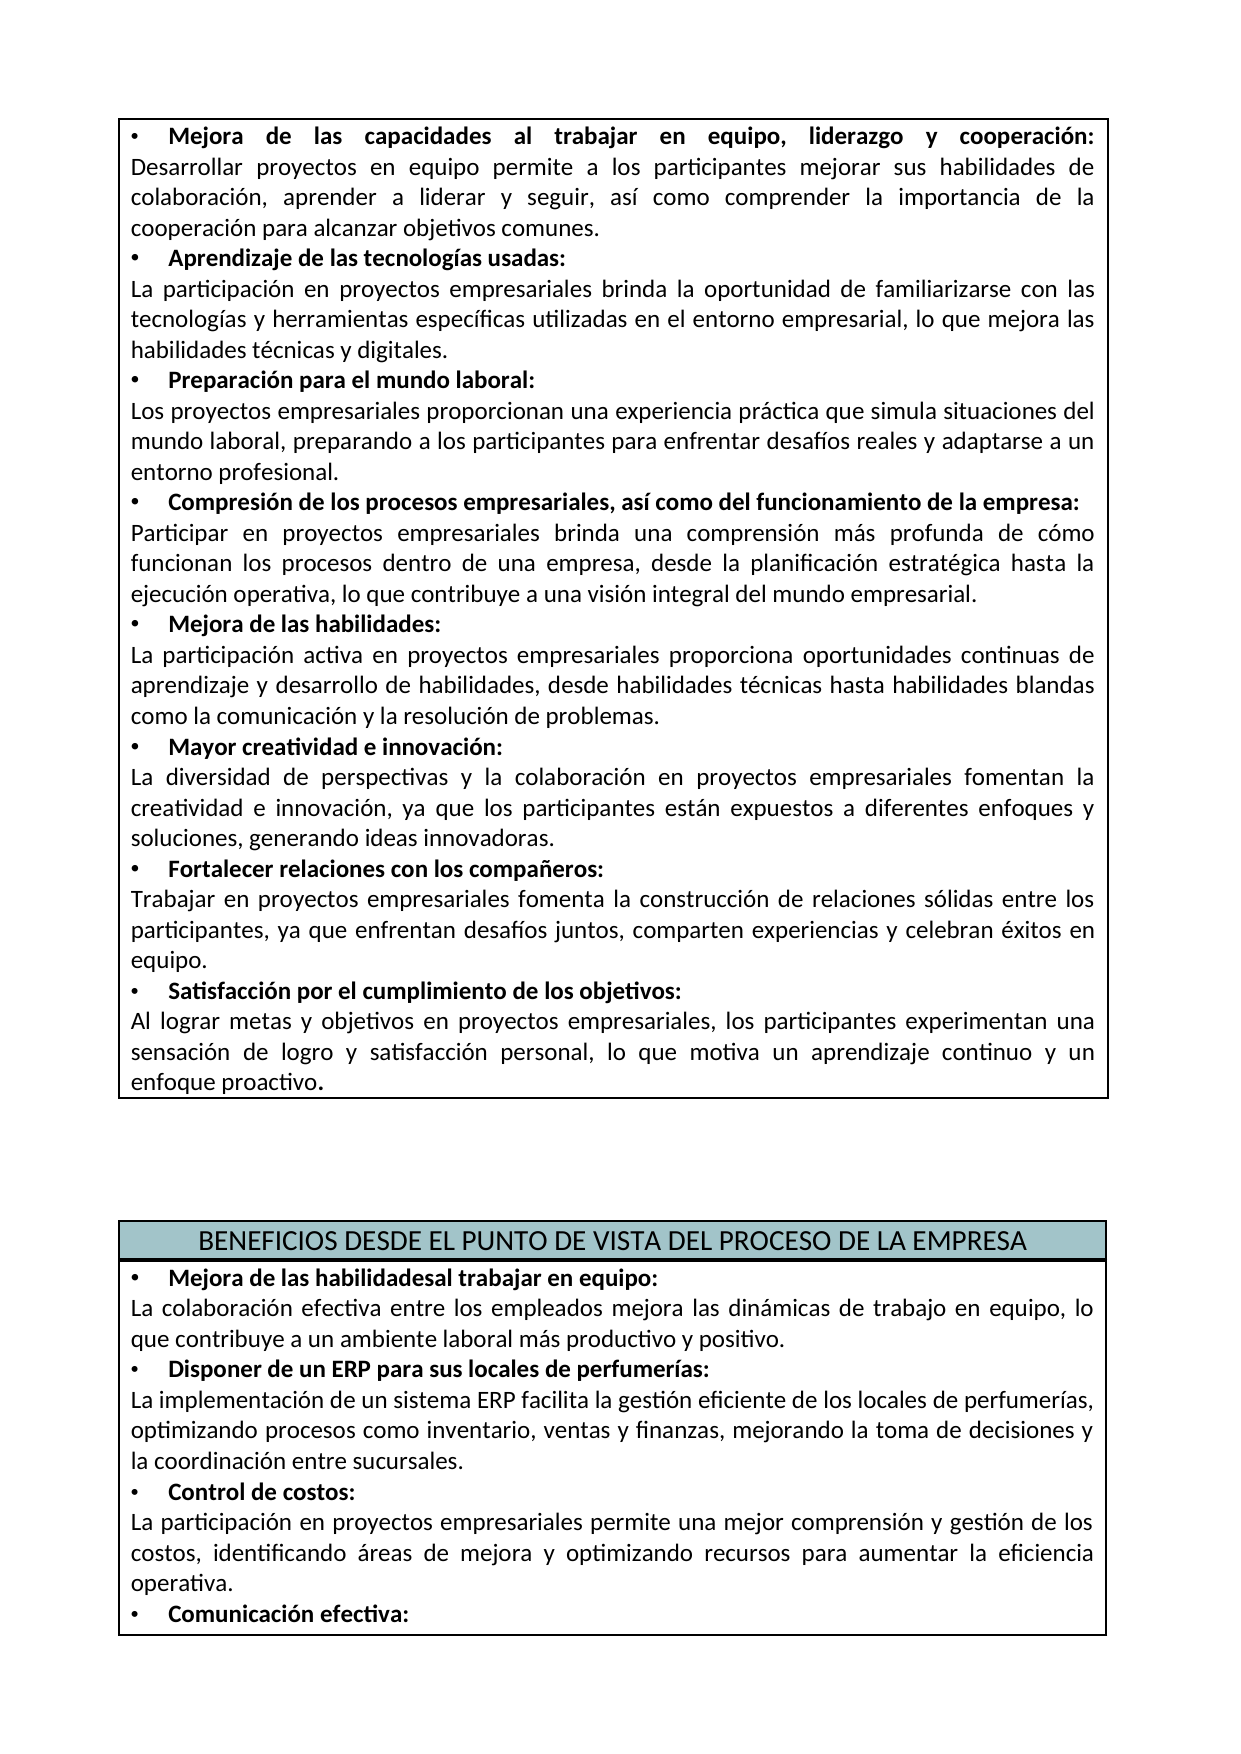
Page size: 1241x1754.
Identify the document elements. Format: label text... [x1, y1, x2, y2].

table_cell Mejora de las capacidades al trabajar en equipo, liderazgo y cooperación: Desarrollar proyectos en equipo permite a los participantes mejorar sus habilidades de colaboración, aprender a liderar y seguir, así como comprender la importancia de la cooperación para alcanzar objetivos comunes. Aprendizaje de las tecnologías usadas: La participación en proyectos empresariales brinda la oportunidad de familiarizarse con las tecnologías y herramientas específicas utilizadas en el entorno empresarial, lo que mejora las habilidades técnicas y digitales. Preparación para el mundo laboral: Los proyectos empresariales proporcionan una experiencia práctica que simula situaciones del mundo laboral, preparando a los participantes para enfrentar desafíos reales y adaptarse a un entorno profesional. Compresión de los procesos empresariales, así como del funcionamiento de la empresa: Participar en proyectos empresariales brinda una comprensión más profunda de cómo funcionan los procesos dentro de una empresa, desde la planificación estratégica hasta la ejecución operativa, lo que contribuye a una visión integral del mundo empresarial. Mejora de las habilidades: La participación activa en proyectos empresariales proporciona oportunidades continuas de aprendizaje y desarrollo de habilidades, desde habilidades técnicas hasta habilidades blandas como la comunicación y la resolución de problemas. Mayor creatividad e innovación: La diversidad de perspectivas y la colaboración en proyectos empresariales fomentan la creatividad e innovación, ya que los participantes están expuestos a diferentes enfoques y soluciones, generando ideas innovadoras. Fortalecer relaciones con los compañeros: Trabajar en proyectos empresariales fomenta la construcción de relaciones sólidas entre los participantes, ya que enfrentan desafíos juntos, comparten experiencias y celebran éxitos en equipo. Satisfacción por el cumplimiento de los objetivos: Al lograr metas y objetivos en proyectos empresariales, los participantes experimentan una sensación de logro y satisfacción personal, lo que motiva un aprendizaje continuo y un enfoque proactivo. [120, 120, 1107, 1097]
table_header BENEFICIOS DESDE EL PUNTO DE VISTA DEL PROCESO DE LA EMPRESA [120, 1222, 1105, 1258]
table_cell Mejora de las habilidadesal trabajar en equipo: La colaboración efectiva entre los empleados mejora las dinámicas de trabajo en equipo, lo que contribuye a un ambiente laboral más productivo y positivo. Disponer de un ERP para sus locales de perfumerías: La implementación de un sistema ERP facilita la gestión eficiente de los locales de perfumerías, optimizando procesos como inventario, ventas y finanzas, mejorando la toma de decisiones y la coordinación entre sucursales. Control de costos: La participación en proyectos empresariales permite una mejor comprensión y gestión de los costos, identificando áreas de mejora y optimizando recursos para aumentar la eficiencia operativa. Comunicación efectiva: [120, 1262, 1105, 1634]
